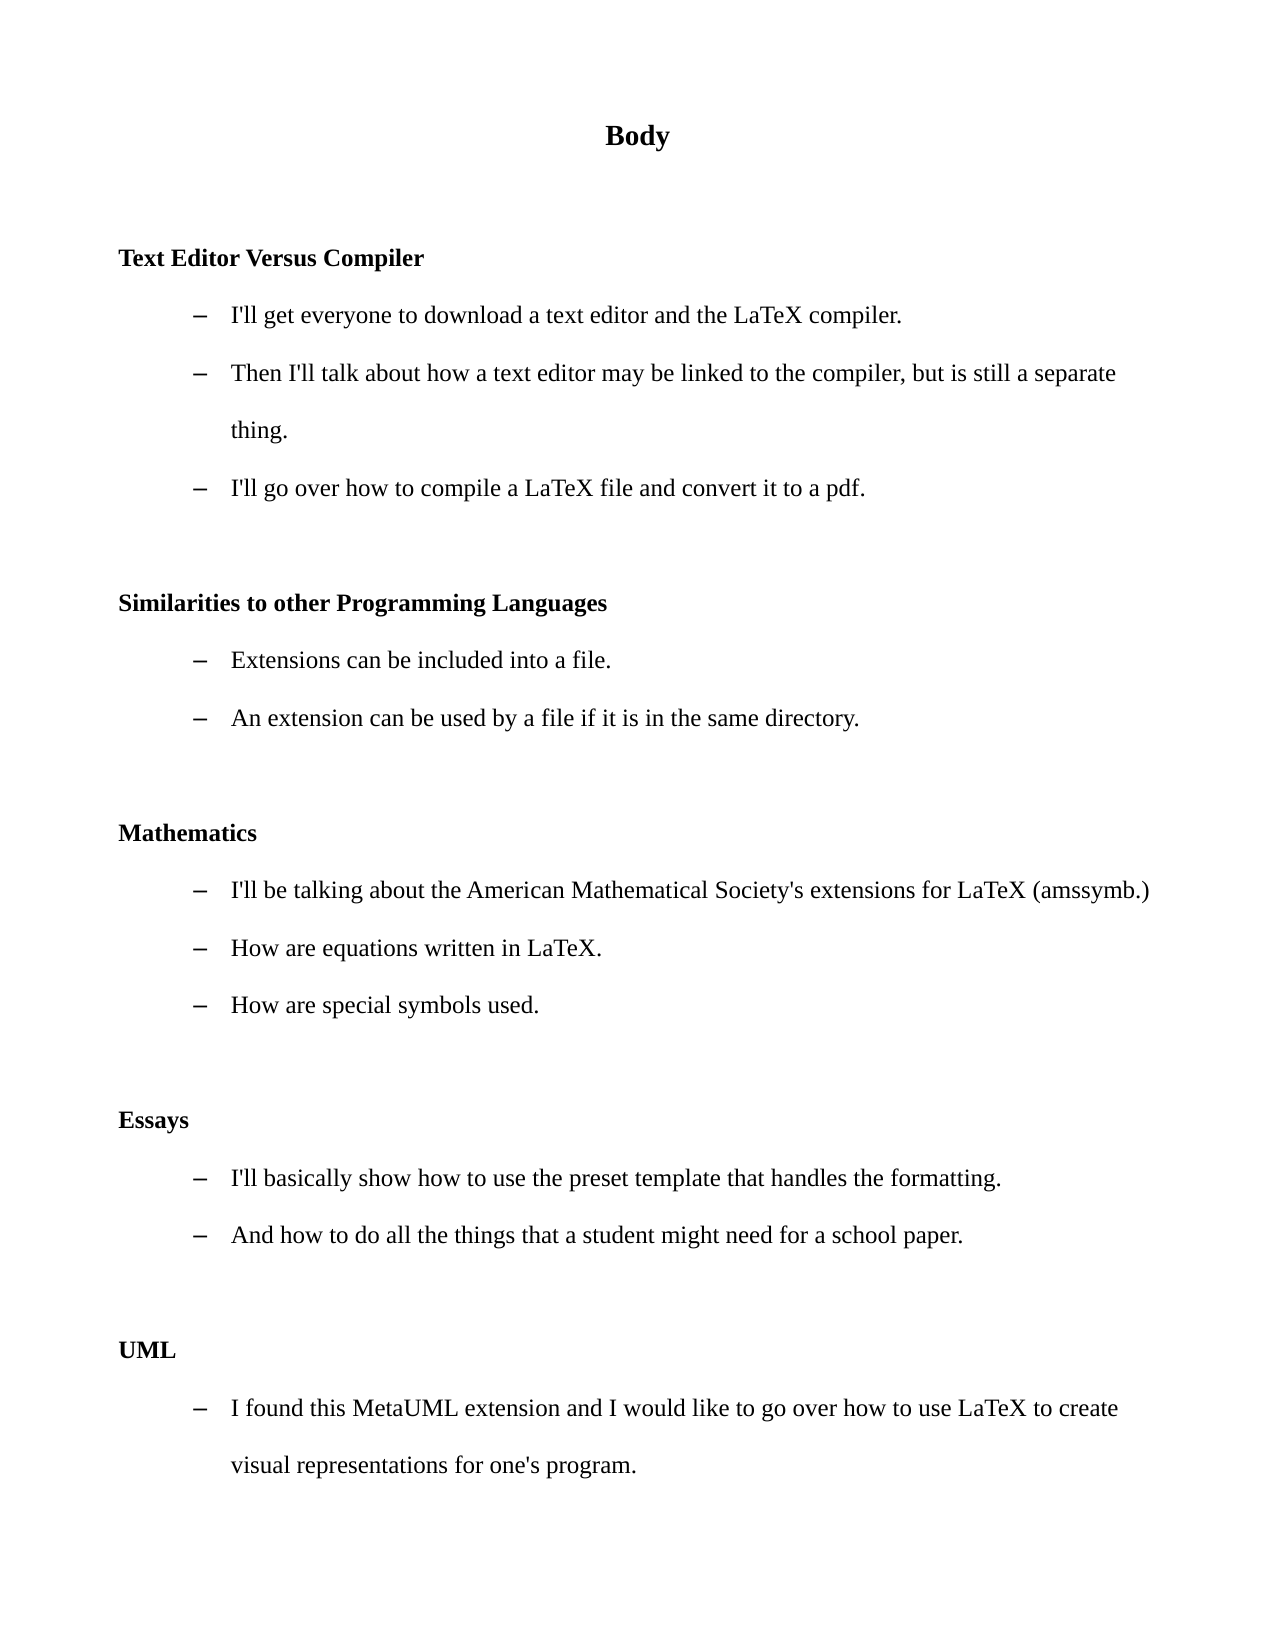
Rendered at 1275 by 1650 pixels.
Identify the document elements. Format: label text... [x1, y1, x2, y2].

list I'll go over how to compile a LaTeX file and convert it to a pdf. [193, 473, 1157, 501]
list How are special symbols used. [193, 990, 1157, 1019]
list How are equations written in LaTeX. [193, 933, 1157, 961]
text Mathematics [118, 818, 1157, 846]
list And how to do all the things that a student might need for a school paper. [193, 1220, 1157, 1249]
text Similarities to other Programming Languages [118, 588, 1157, 616]
list I'll be talking about the American Mathematical Society's extensions for LaTeX (amssymb.) [193, 875, 1157, 904]
text Body [118, 118, 1157, 152]
list An extension can be used by a file if it is in the same directory. [193, 703, 1157, 731]
list I'll get everyone to download a text editor and the LaTeX compiler. [193, 300, 1157, 329]
list I'll basically show how to use the preset template that handles the formatting. [193, 1163, 1157, 1191]
list Extensions can be included into a file. [193, 645, 1157, 674]
text Essays [118, 1105, 1157, 1134]
text Text Editor Versus Compiler [118, 243, 1157, 271]
text UML [118, 1335, 1157, 1364]
list I found this MetaUML extension and I would like to go over how to use LaTeX to create visual representations for one's program. [193, 1393, 1157, 1479]
list Then I'll talk about how a text editor may be linked to the compiler, but is still a separate thing. [193, 358, 1157, 444]
